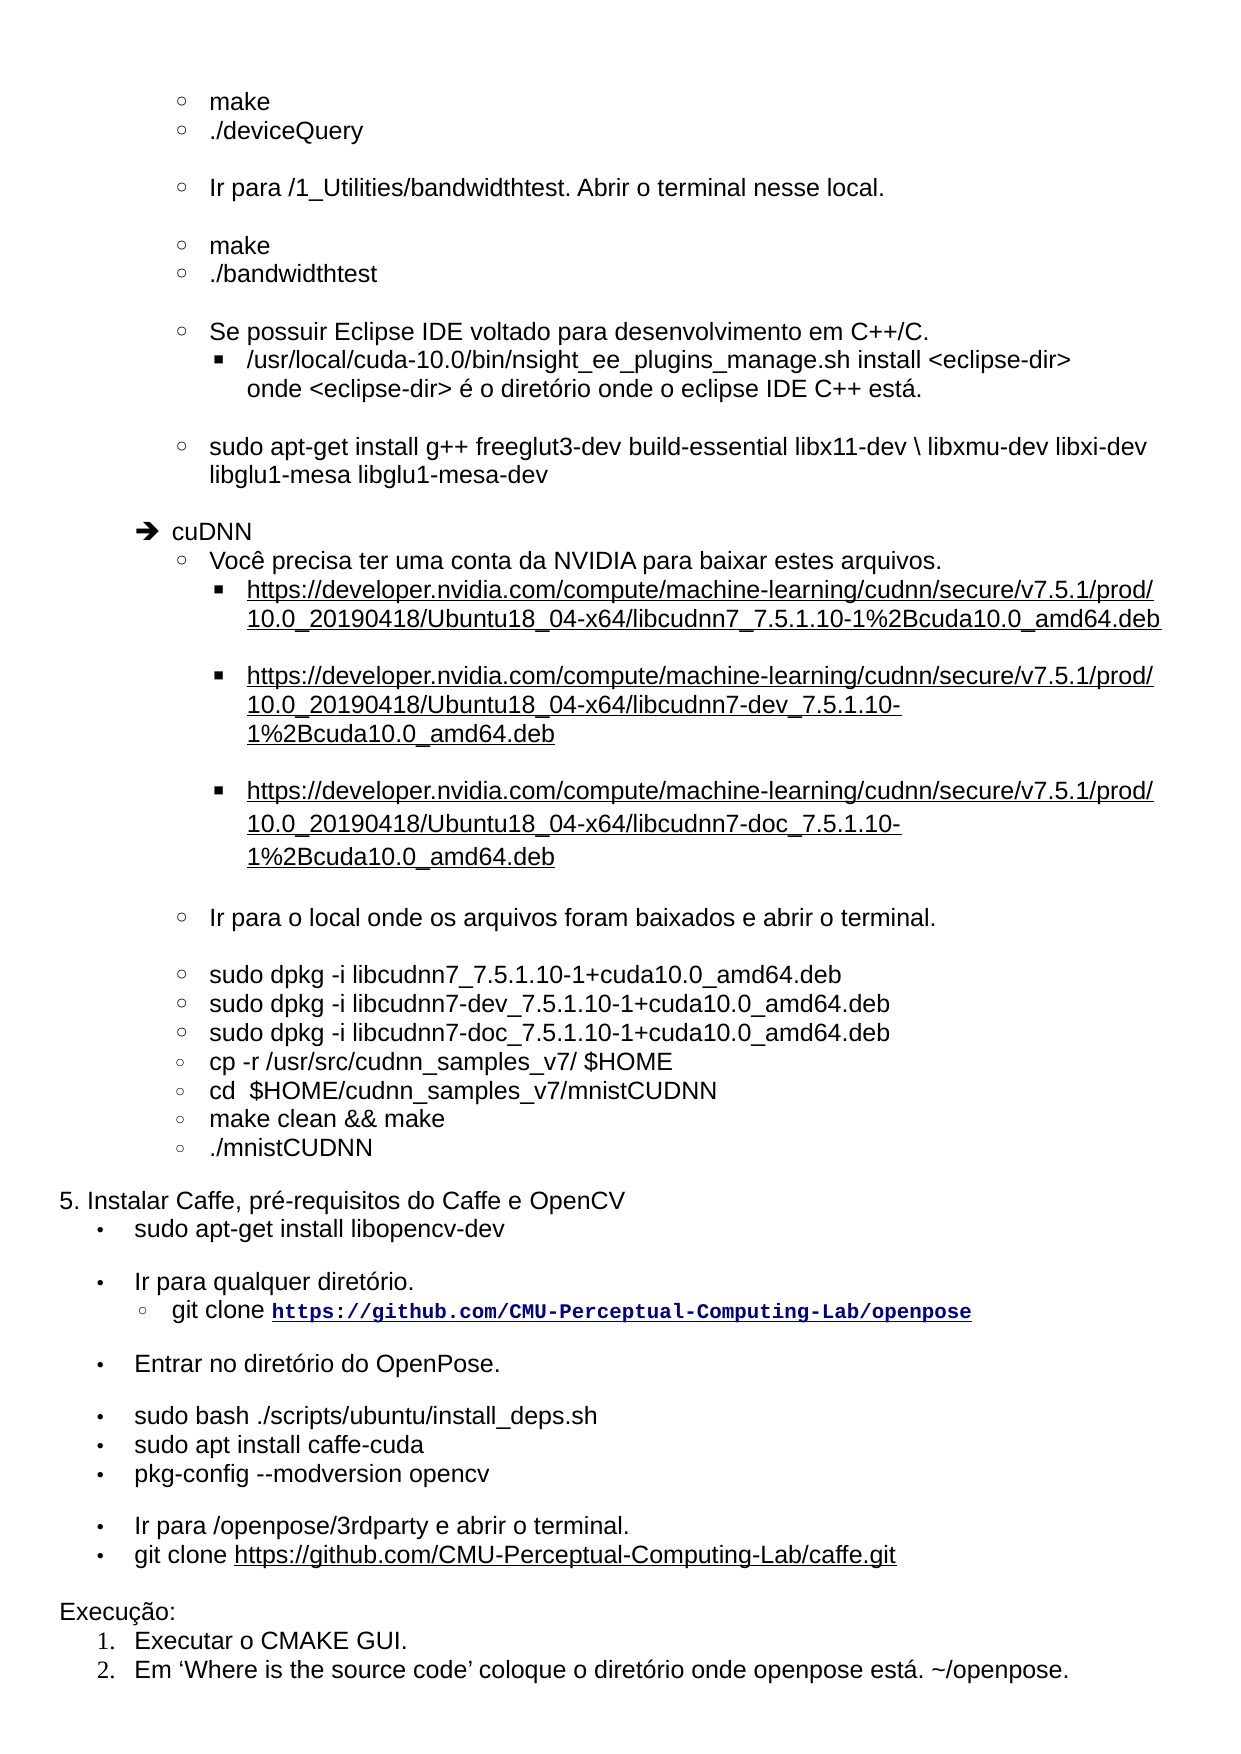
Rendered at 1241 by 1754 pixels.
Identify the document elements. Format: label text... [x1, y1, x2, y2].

list sudo apt install caffe-cuda [97, 1430, 1181, 1459]
list Executar o CMAKE GUI. [97, 1626, 1181, 1655]
list make [172, 87, 1181, 116]
list Entrar no diretório do OpenPose. [97, 1349, 1181, 1378]
list git clone https://github.com/CMU-Perceptual-Computing-Lab/caffe.git [97, 1540, 1181, 1569]
list ./mnistCUDNN [172, 1133, 1181, 1162]
list /usr/local/cuda-10.0/bin/nsight_ee_plugins_manage.sh install <eclipse-dir> [209, 346, 1181, 374]
list sudo dpkg -i libcudnn7-doc_7.5.1.10-1+cuda10.0_amd64.deb [172, 1018, 1181, 1047]
list Você precisa ter uma conta da NVIDIA para baixar estes arquivos. [172, 546, 1181, 575]
list https://developer.nvidia.com/compute/machine-learning/cudnn/secure/v7.5.1/prod/10.0_20190418/Ubuntu18_04-x64/libcudnn7-dev_7.5.1.10-1%2Bcuda10.0_amd64.deb [209, 661, 1181, 747]
list Ir para qualquer diretório. [97, 1267, 1181, 1296]
list Ir para o local onde os arquivos foram baixados e abrir o terminal. [172, 903, 1181, 932]
list Em ‘Where is the source code’ coloque o diretório onde openpose está. ~/openpose. [97, 1655, 1181, 1684]
text 5. Instalar Caffe, pré-requisitos do Caffe e OpenCV [59, 1186, 1181, 1214]
list cd $HOME/cudnn_samples_v7/mnistCUDNN [172, 1076, 1181, 1104]
list make clean && make [172, 1104, 1181, 1133]
list cuDNN [134, 517, 1181, 546]
list Ir para /openpose/3rdparty e abrir o terminal. [97, 1511, 1181, 1540]
list sudo apt-get install libopencv-dev [97, 1214, 1181, 1243]
list https://developer.nvidia.com/compute/machine-learning/cudnn/secure/v7.5.1/prod/10.0_20190418/Ubuntu18_04-x64/libcudnn7-doc_7.5.1.10-1%2Bcuda10.0_amd64.deb [209, 776, 1181, 871]
list pkg-config --modversion opencv [97, 1459, 1181, 1487]
list sudo dpkg -i libcudnn7-dev_7.5.1.10-1+cuda10.0_amd64.deb [172, 989, 1181, 1018]
list onde <eclipse-dir> é o diretório onde o eclipse IDE C++ está. [209, 374, 1181, 403]
list ./bandwidthtest [172, 259, 1181, 288]
list cp -r /usr/src/cudnn_samples_v7/ $HOME [172, 1047, 1181, 1076]
list Ir para /1_Utilities/bandwidthtest. Abrir o terminal nesse local. [172, 173, 1181, 202]
list git clone https://github.com/CMU-Perceptual-Computing-Lab/openpose [134, 1296, 1181, 1325]
list Se possuir Eclipse IDE voltado para desenvolvimento em C++/C. [172, 317, 1181, 346]
list sudo dpkg -i libcudnn7_7.5.1.10-1+cuda10.0_amd64.deb [172, 960, 1181, 989]
list sudo apt-get install g++ freeglut3-dev build-essential libx11-dev \ libxmu-dev libxi-dev libglu1-mesa libglu1-mesa-dev [172, 431, 1181, 489]
list make [172, 231, 1181, 259]
list ./deviceQuery [172, 116, 1181, 145]
list https://developer.nvidia.com/compute/machine-learning/cudnn/secure/v7.5.1/prod/10.0_20190418/Ubuntu18_04-x64/libcudnn7_7.5.1.10-1%2Bcuda10.0_amd64.deb [209, 575, 1181, 633]
text Execução: [59, 1569, 1181, 1626]
list sudo bash ./scripts/ubuntu/install_deps.sh [97, 1401, 1181, 1430]
